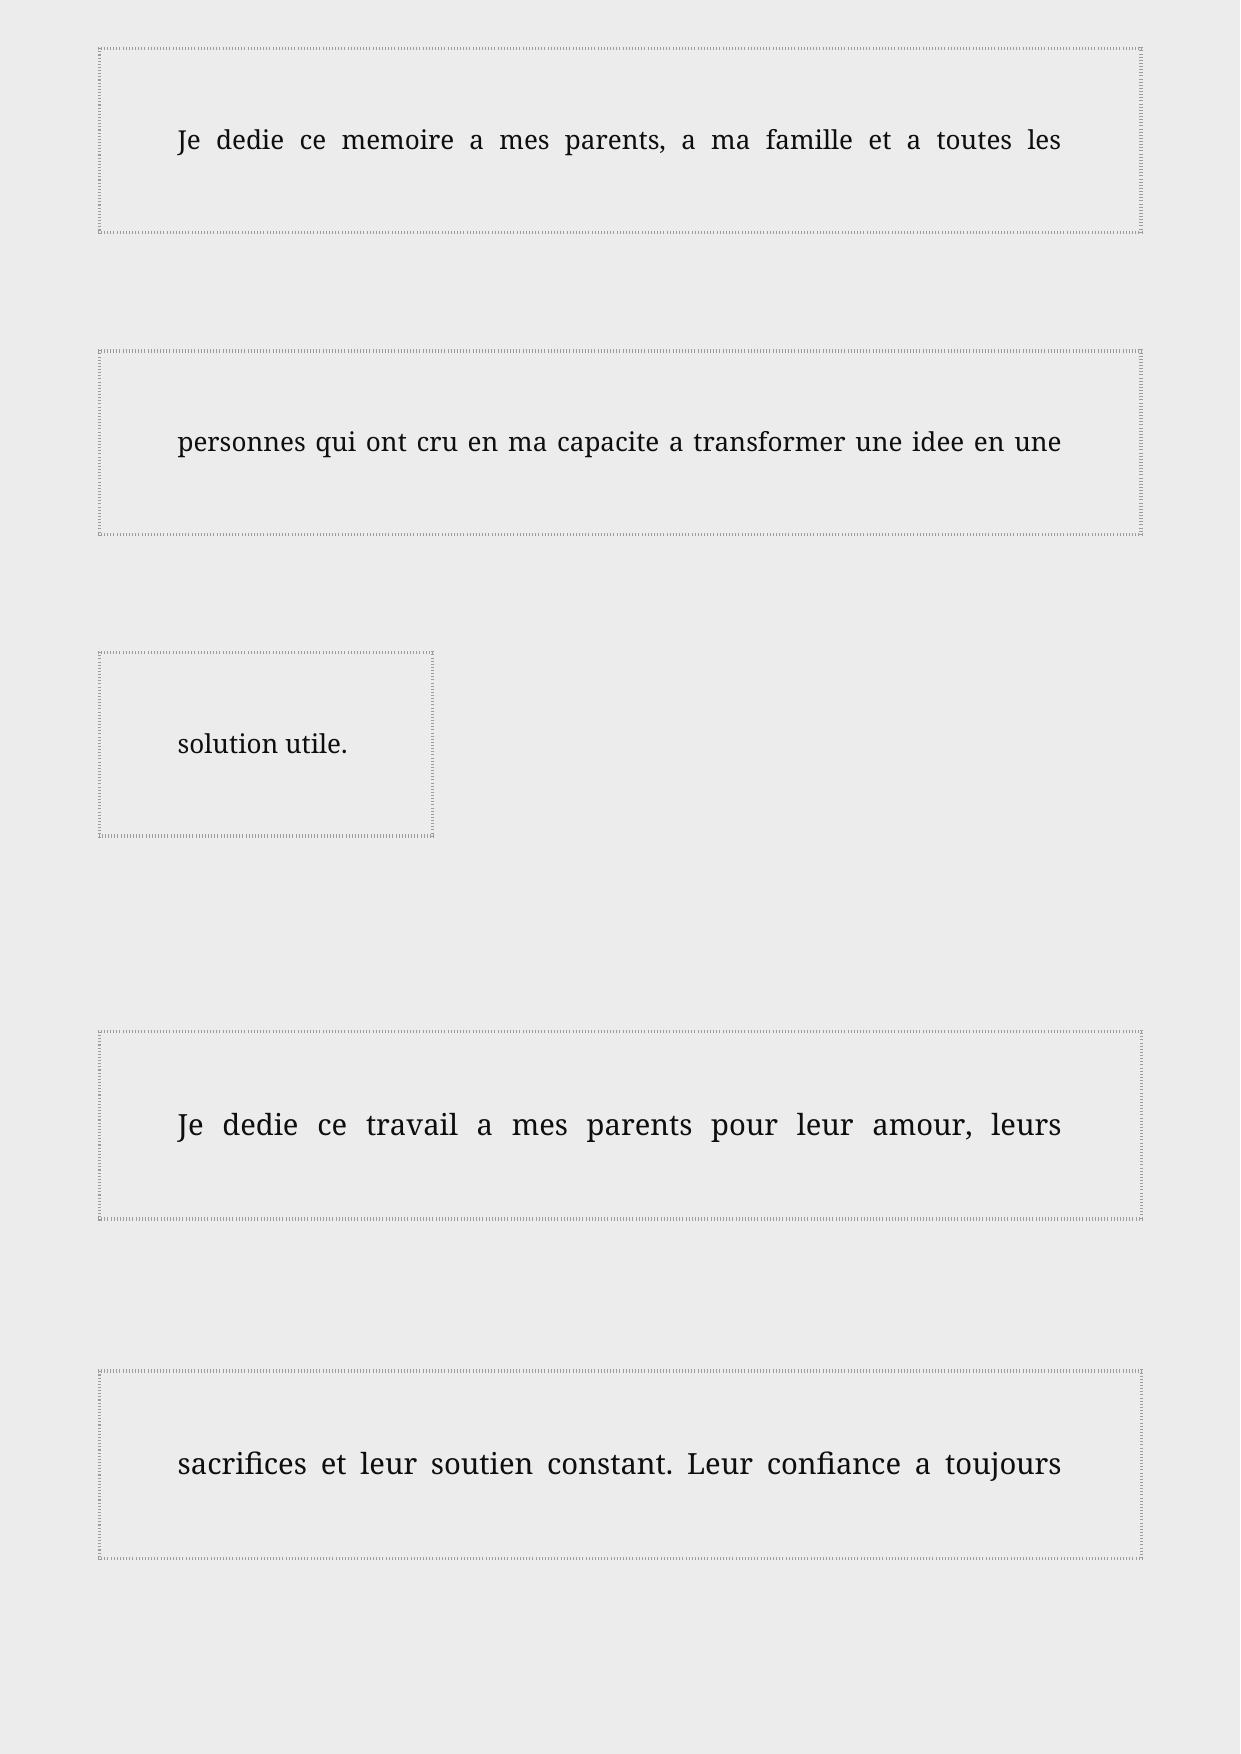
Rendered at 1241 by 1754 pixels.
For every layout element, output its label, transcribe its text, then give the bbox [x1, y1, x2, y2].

text Je dedie ce travail a mes parents pour leur amour, leurs sacrifices et leur soutien constant. Leur confiance a toujours [97, 1030, 1143, 1560]
text Je dedie ce memoire a mes parents, a ma famille et a toutes les personnes qui ont cru en ma capacite a transformer une idee en une solution utile. [97, 47, 1143, 838]
